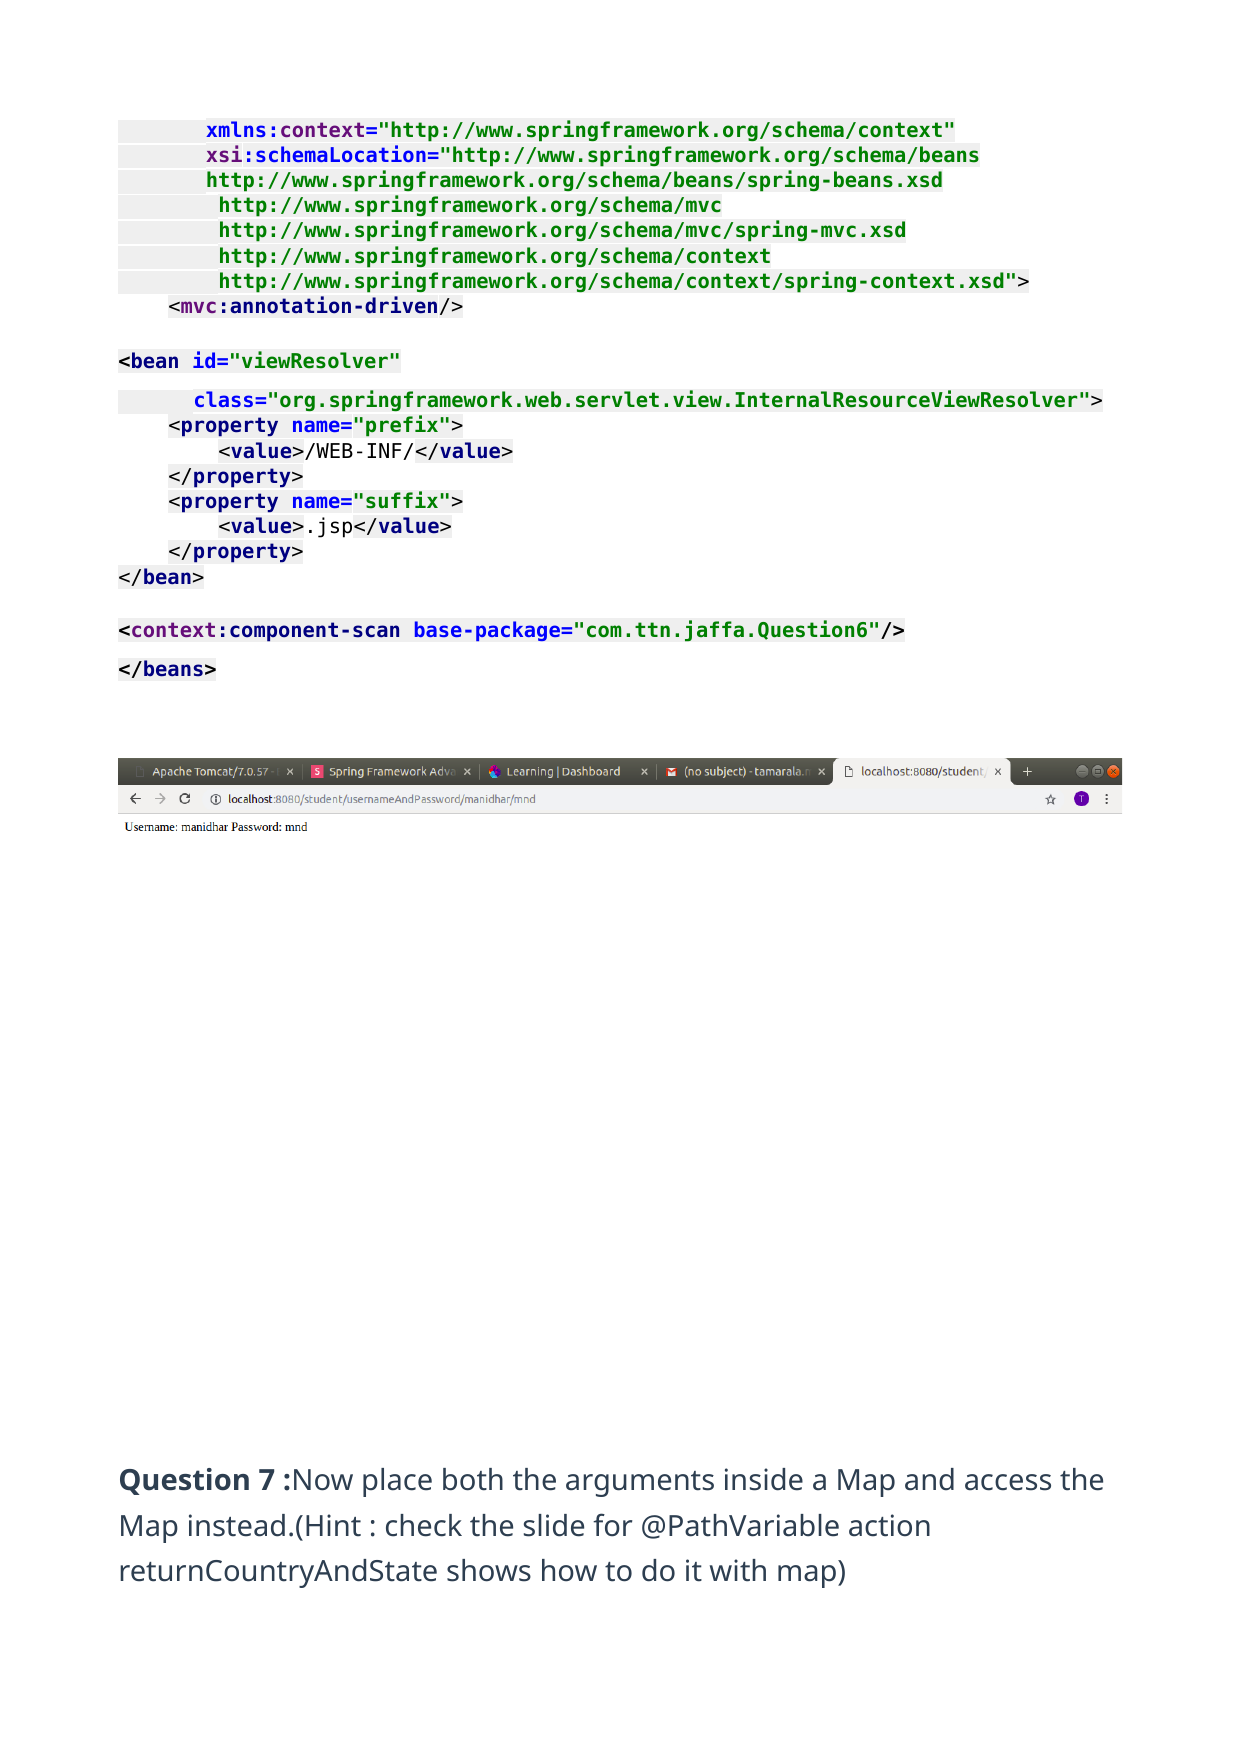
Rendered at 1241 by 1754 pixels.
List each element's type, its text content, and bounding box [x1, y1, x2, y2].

text <bean id="viewResolver" [118, 349, 1122, 373]
text class="org.springframework.web.servlet.view.InternalResourceViewResolver"> [118, 389, 1122, 414]
text <mvc:annotation-driven/> [118, 294, 1122, 320]
text xsi:schemaLocation="http://www.springframework.org/schema/beans [118, 143, 1122, 168]
text <context:component-scan base-package="com.ttn.jaffa.Question6"/> [118, 618, 1122, 642]
text http://www.springframework.org/schema/beans/spring-beans.xsd [118, 168, 1122, 194]
text <property name="prefix"> [118, 414, 1122, 439]
text <value>.jsp</value> [118, 515, 1122, 540]
text </bean> [118, 565, 1122, 589]
text </beans> [118, 658, 1122, 681]
text http://www.springframework.org/schema/mvc/spring-mvc.xsd [118, 219, 1122, 244]
text </property> [118, 464, 1122, 489]
text Question 7 :Now place both the arguments inside a Map and access the Map instead.(Hint : check the slide for @PathVariable action returnCountryAndState shows how to do it with map) [118, 1459, 1122, 1590]
text <property name="suffix"> [118, 489, 1122, 515]
picture [118, 758, 1123, 1331]
text http://www.springframework.org/schema/context/spring-context.xsd"> [118, 269, 1122, 294]
text </property> [118, 540, 1122, 565]
text <value>/WEB-INF/</value> [118, 439, 1122, 464]
text http://www.springframework.org/schema/mvc [118, 194, 1122, 219]
text http://www.springframework.org/schema/context [118, 244, 1122, 269]
text xmlns:context="http://www.springframework.org/schema/context" [118, 118, 1122, 143]
